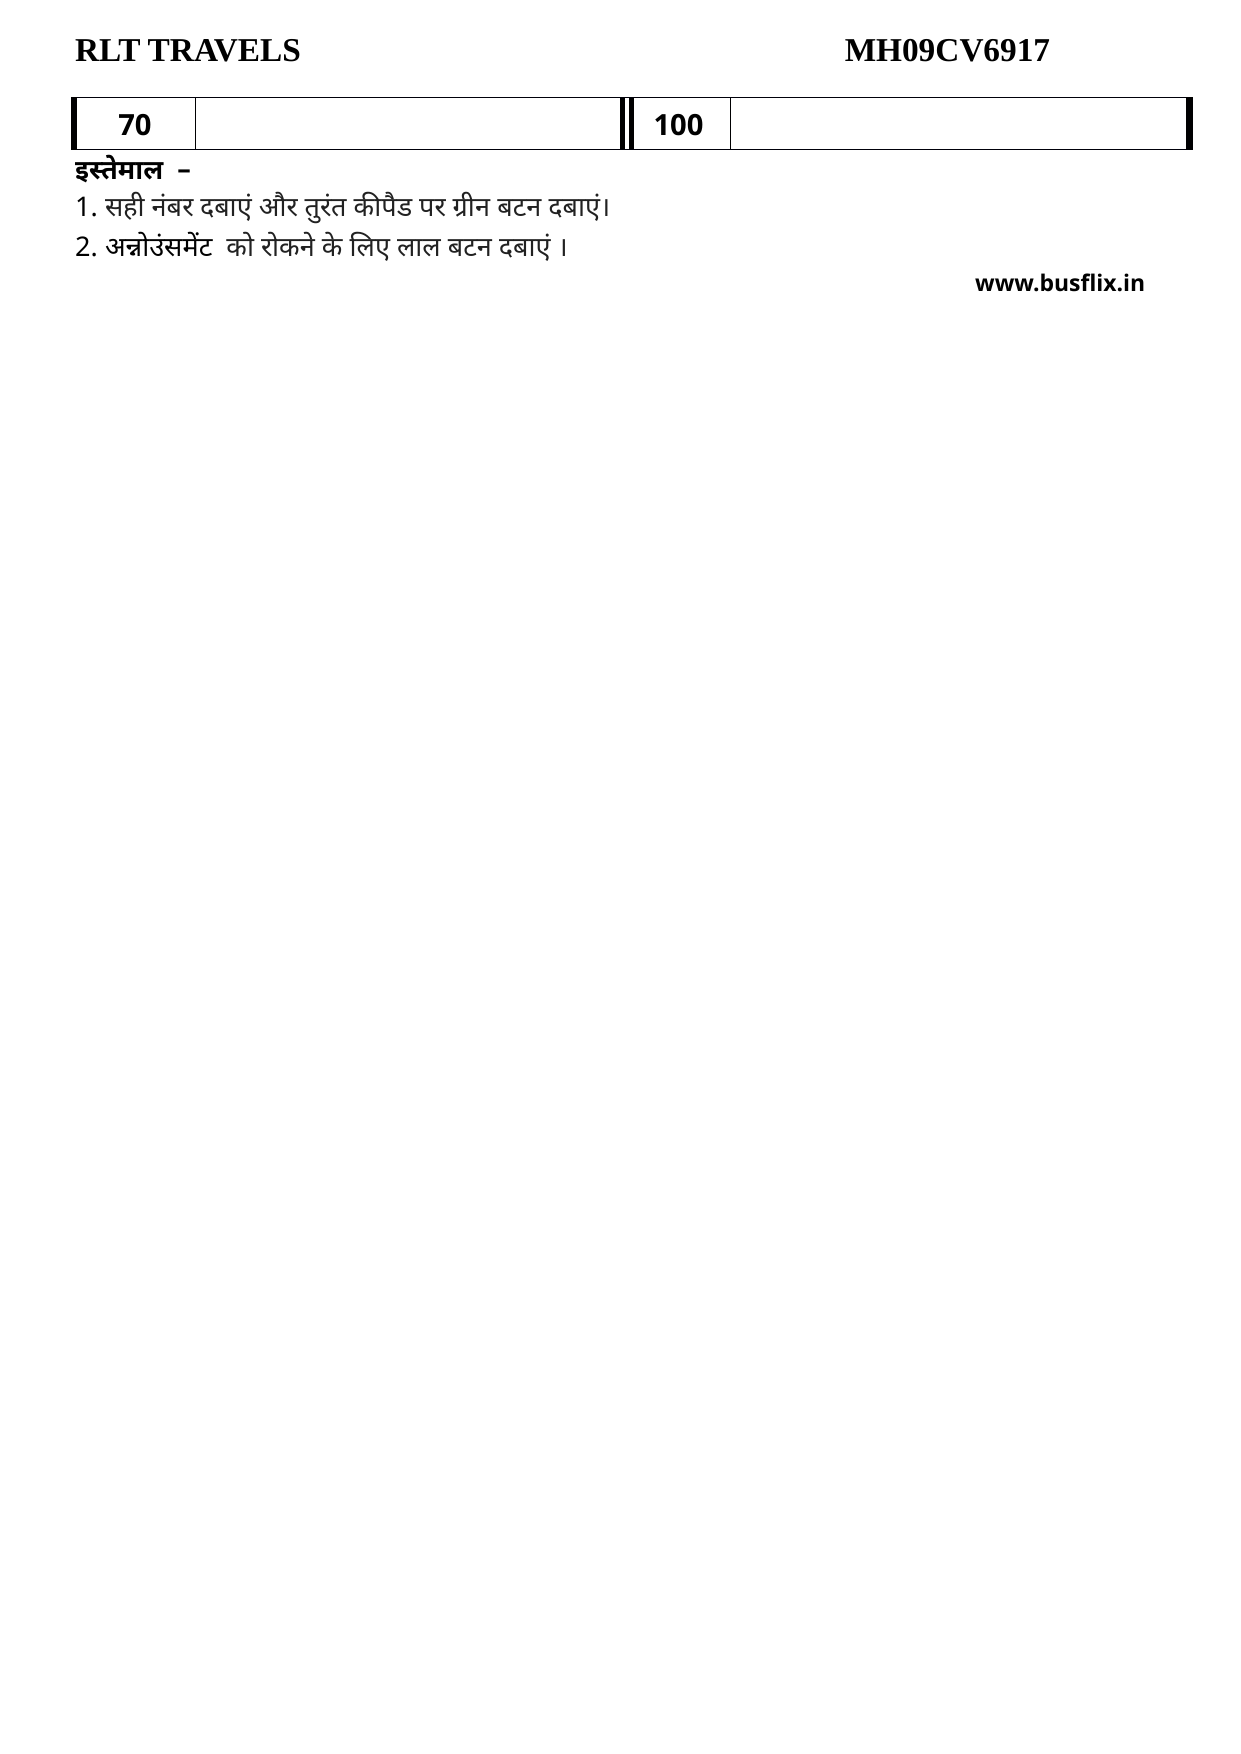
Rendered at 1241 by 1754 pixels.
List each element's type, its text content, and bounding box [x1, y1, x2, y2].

table_cell 100 [634, 98, 730, 149]
text www.busflix.in [75, 267, 1165, 298]
text 1. सही नंबर दबाएं और तुरंत कीपैड पर ग्रीन बटन दबाएं। [75, 187, 1165, 227]
text इस्तेमाल – [75, 150, 1165, 187]
table_cell [731, 98, 1186, 149]
table_cell 70 [77, 98, 195, 149]
text 2. अन्नोउंसमेंट को रोकने के लिए लाल बटन दबाएं । [75, 227, 1165, 267]
table_cell [196, 98, 620, 149]
